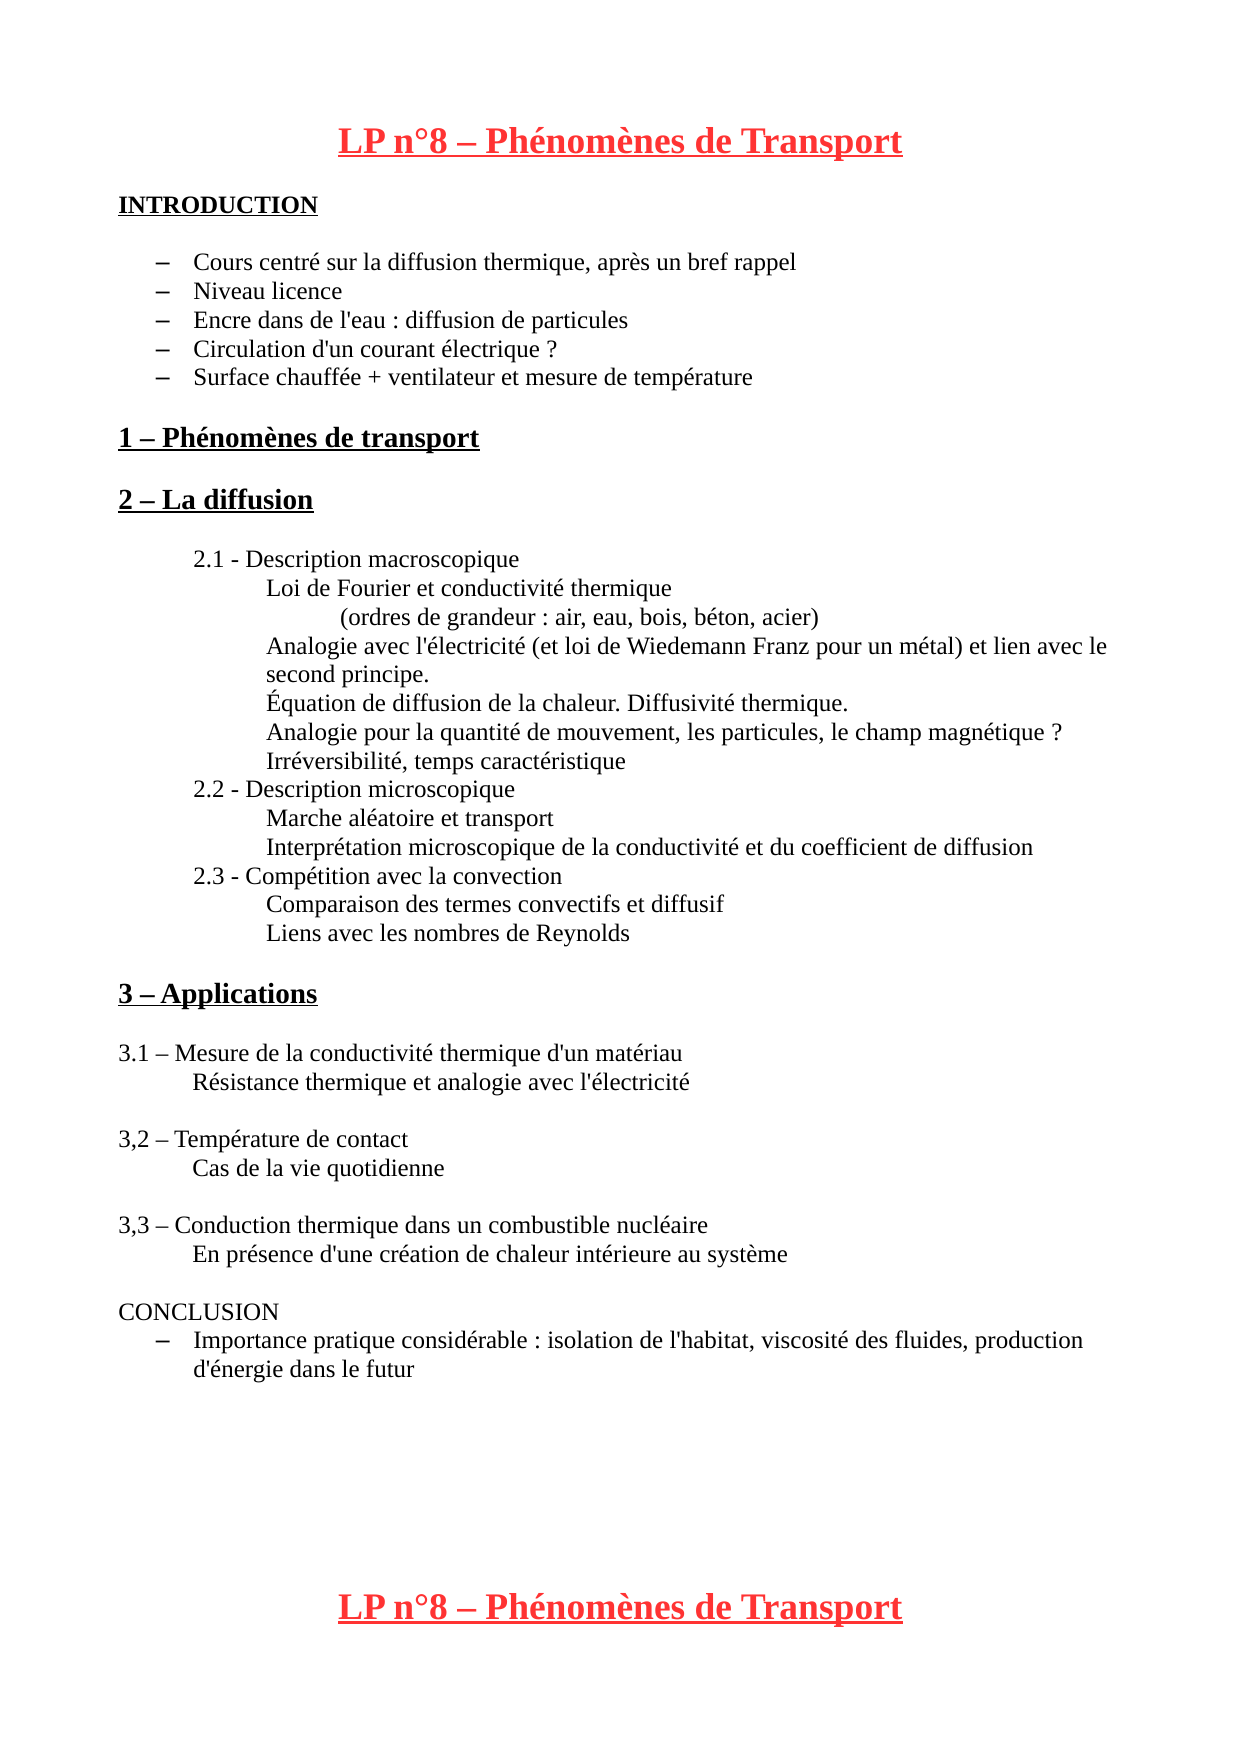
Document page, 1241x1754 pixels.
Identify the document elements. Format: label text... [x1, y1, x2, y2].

text 3 – Applications [118, 976, 1122, 1009]
text Résistance thermique et analogie avec l'électricité [118, 1067, 1122, 1096]
list - Compétition avec la convection [193, 861, 1122, 889]
text Comparaison des termes convectifs et diffusif [118, 889, 1122, 918]
text LP n°8 – Phénomènes de Transport [118, 1584, 1122, 1627]
text Interprétation microscopique de la conductivité et du coefficient de diffusion [118, 832, 1122, 861]
list Cours centré sur la diffusion thermique, après un bref rappel [156, 247, 1122, 276]
text LP n°8 – Phénomènes de Transport [118, 118, 1122, 161]
text Cas de la vie quotidienne [118, 1153, 1122, 1182]
text INTRODUCTION [118, 190, 1122, 219]
text 3,2 – Température de contact [118, 1124, 1122, 1153]
list Encre dans de l'eau : diffusion de particules [156, 305, 1122, 334]
text 1 – Phénomènes de transport [118, 420, 1122, 453]
text 3,3 – Conduction thermique dans un combustible nucléaire [118, 1211, 1122, 1239]
text Équation de diffusion de la chaleur. Diffusivité thermique. [118, 688, 1122, 717]
text Marche aléatoire et transport [118, 803, 1122, 832]
text Analogie pour la quantité de mouvement, les particules, le champ magnétique ? [118, 717, 1122, 746]
text Liens avec les nombres de Reynolds [118, 918, 1122, 947]
text Analogie avec l'électricité (et loi de Wiedemann Franz pour un métal) et lien avec le second principe. [118, 631, 1122, 688]
list Circulation d'un courant électrique ? [156, 334, 1122, 362]
list - Description microscopique [193, 774, 1122, 803]
text Loi de Fourier et conductivité thermique [118, 573, 1122, 602]
list Niveau licence [156, 276, 1122, 305]
list - Description macroscopique [193, 544, 1122, 573]
text CONCLUSION [118, 1297, 1122, 1326]
text 3.1 – Mesure de la conductivité thermique d'un matériau [118, 1038, 1122, 1067]
text (ordres de grandeur : air, eau, bois, béton, acier) [118, 602, 1122, 631]
list Surface chauffée + ventilateur et mesure de température [156, 362, 1122, 391]
text 2 – La diffusion [118, 482, 1122, 516]
list Importance pratique considérable : isolation de l'habitat, viscosité des fluides, production d'énergie dans le futur [156, 1326, 1122, 1383]
text En présence d'une création de chaleur intérieure au système [118, 1239, 1122, 1268]
text Irréversibilité, temps caractéristique [118, 746, 1122, 774]
